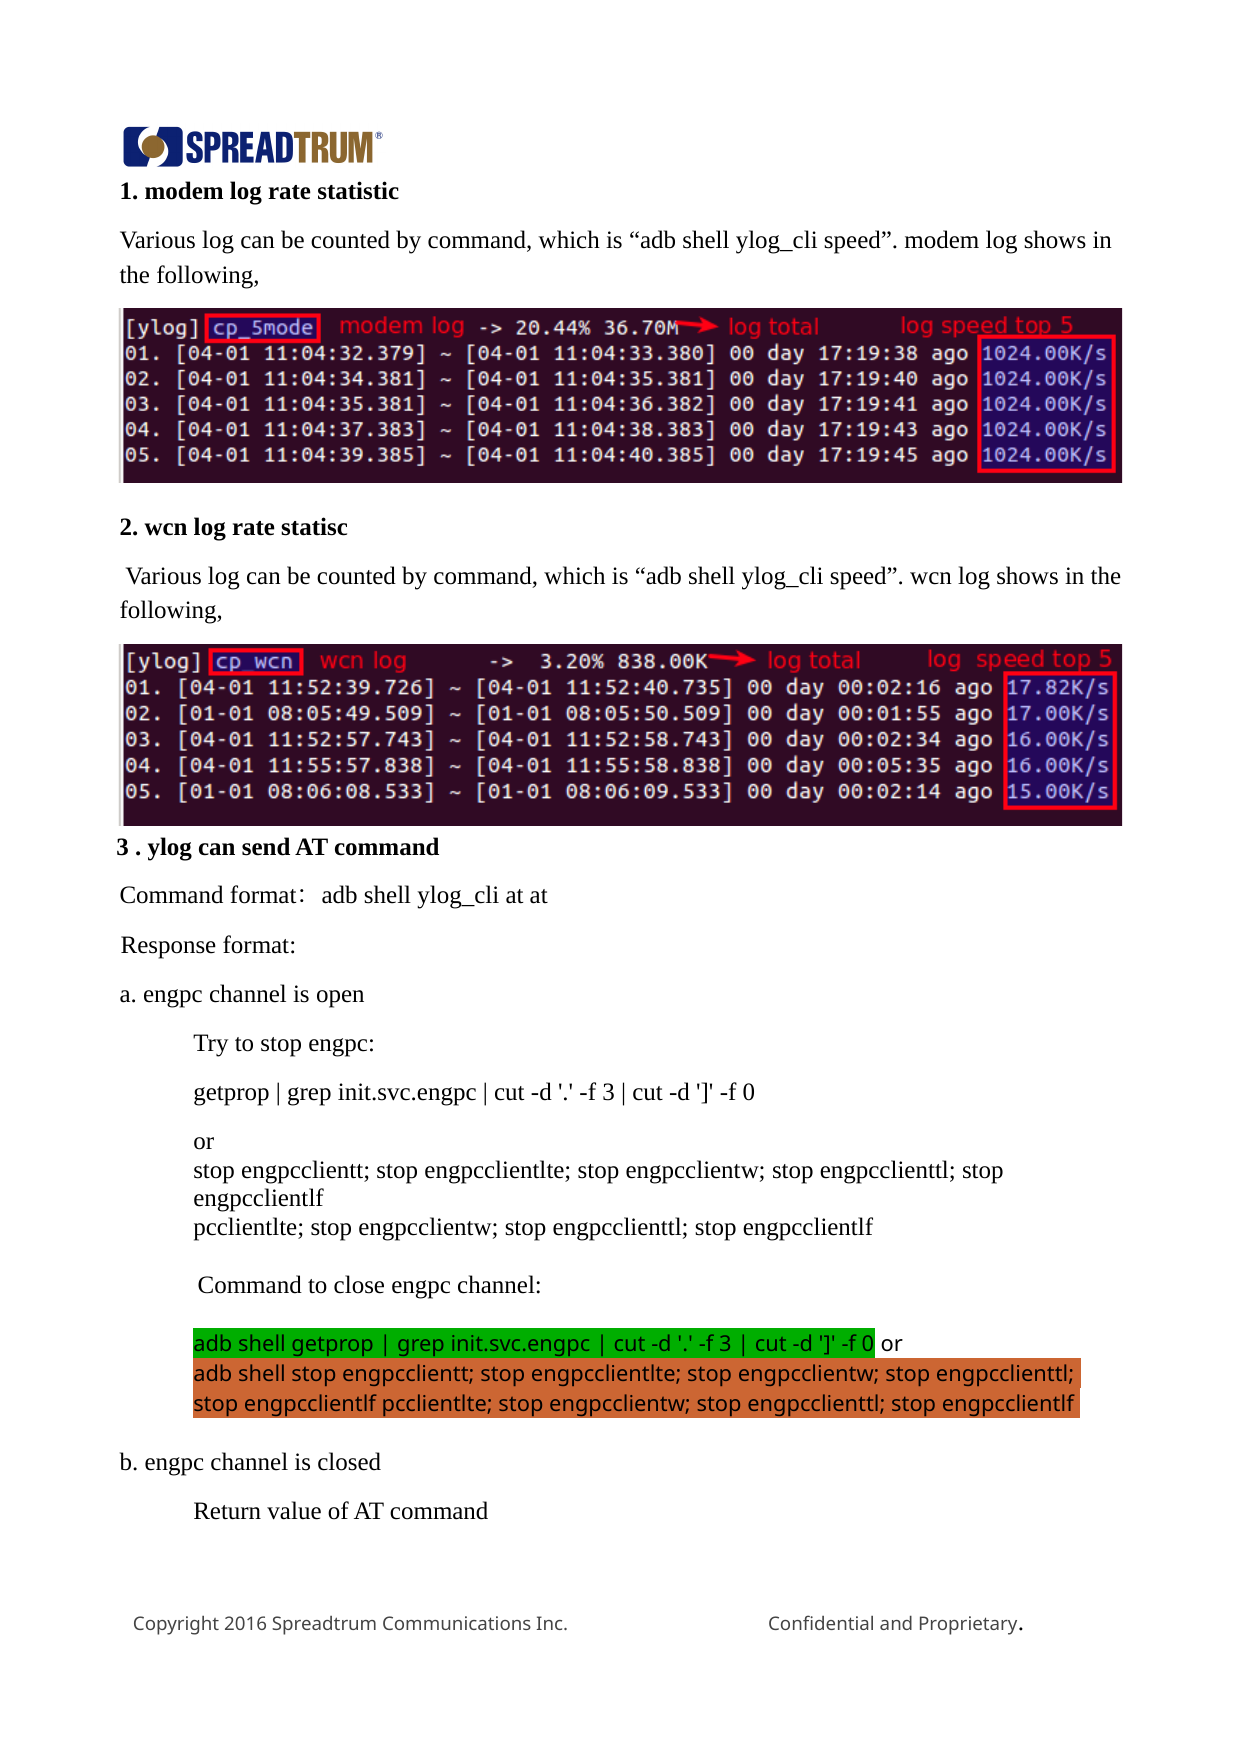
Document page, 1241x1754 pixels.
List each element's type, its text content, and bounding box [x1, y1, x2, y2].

list adb shell stop engpcclientt; stop engpcclientlte; stop engpcclientw; stop engpcclienttl; stop engpcclientlf pcclientlte; stop engpcclientw; stop engpcclienttl; stop engpcclientlf [156, 1358, 1122, 1418]
list Various log can be counted by command, which is “adb shell ylog_cli speed”. modem log shows in the following, [82, 225, 1122, 289]
list pcclientlte; stop engpcclientw; stop engpcclienttl; stop engpcclientlf [156, 1212, 1122, 1241]
list Try to stop engpc: [156, 1028, 1122, 1057]
list stop engpcclientt; stop engpcclientlte; stop engpcclientw; stop engpcclienttl; stop engpcclientlf [156, 1155, 1122, 1212]
list getprop | grep init.svc.engpc | cut -d '.' -f 3 | cut -d ']' -f 0 [156, 1077, 1122, 1106]
list Various log can be counted by command, which is “adb shell ylog_cli speed”. wcn log shows in the following, [82, 561, 1122, 624]
picture [118, 308, 1123, 483]
list Response format: [83, 930, 1122, 958]
list 2. wcn log rate statisc [82, 512, 1122, 541]
list Return value of AT command [156, 1496, 1122, 1525]
list Command format：adb shell ylog_cli at at [82, 881, 1122, 909]
picture [118, 644, 1123, 826]
list or [156, 1126, 1122, 1155]
list 3 . ylog can send AT command [78, 645, 1122, 860]
list b. engpc channel is closed [82, 1447, 1122, 1476]
list 1. modem log rate statistic [82, 176, 1122, 205]
list Command to close engpc channel: [160, 1270, 1122, 1298]
picture [120, 123, 386, 168]
list a. engpc channel is open [82, 979, 1122, 1007]
list adb shell getprop | grep init.svc.engpc | cut -d '.' -f 3 | cut -d ']' -f 0 or [156, 1328, 1122, 1358]
